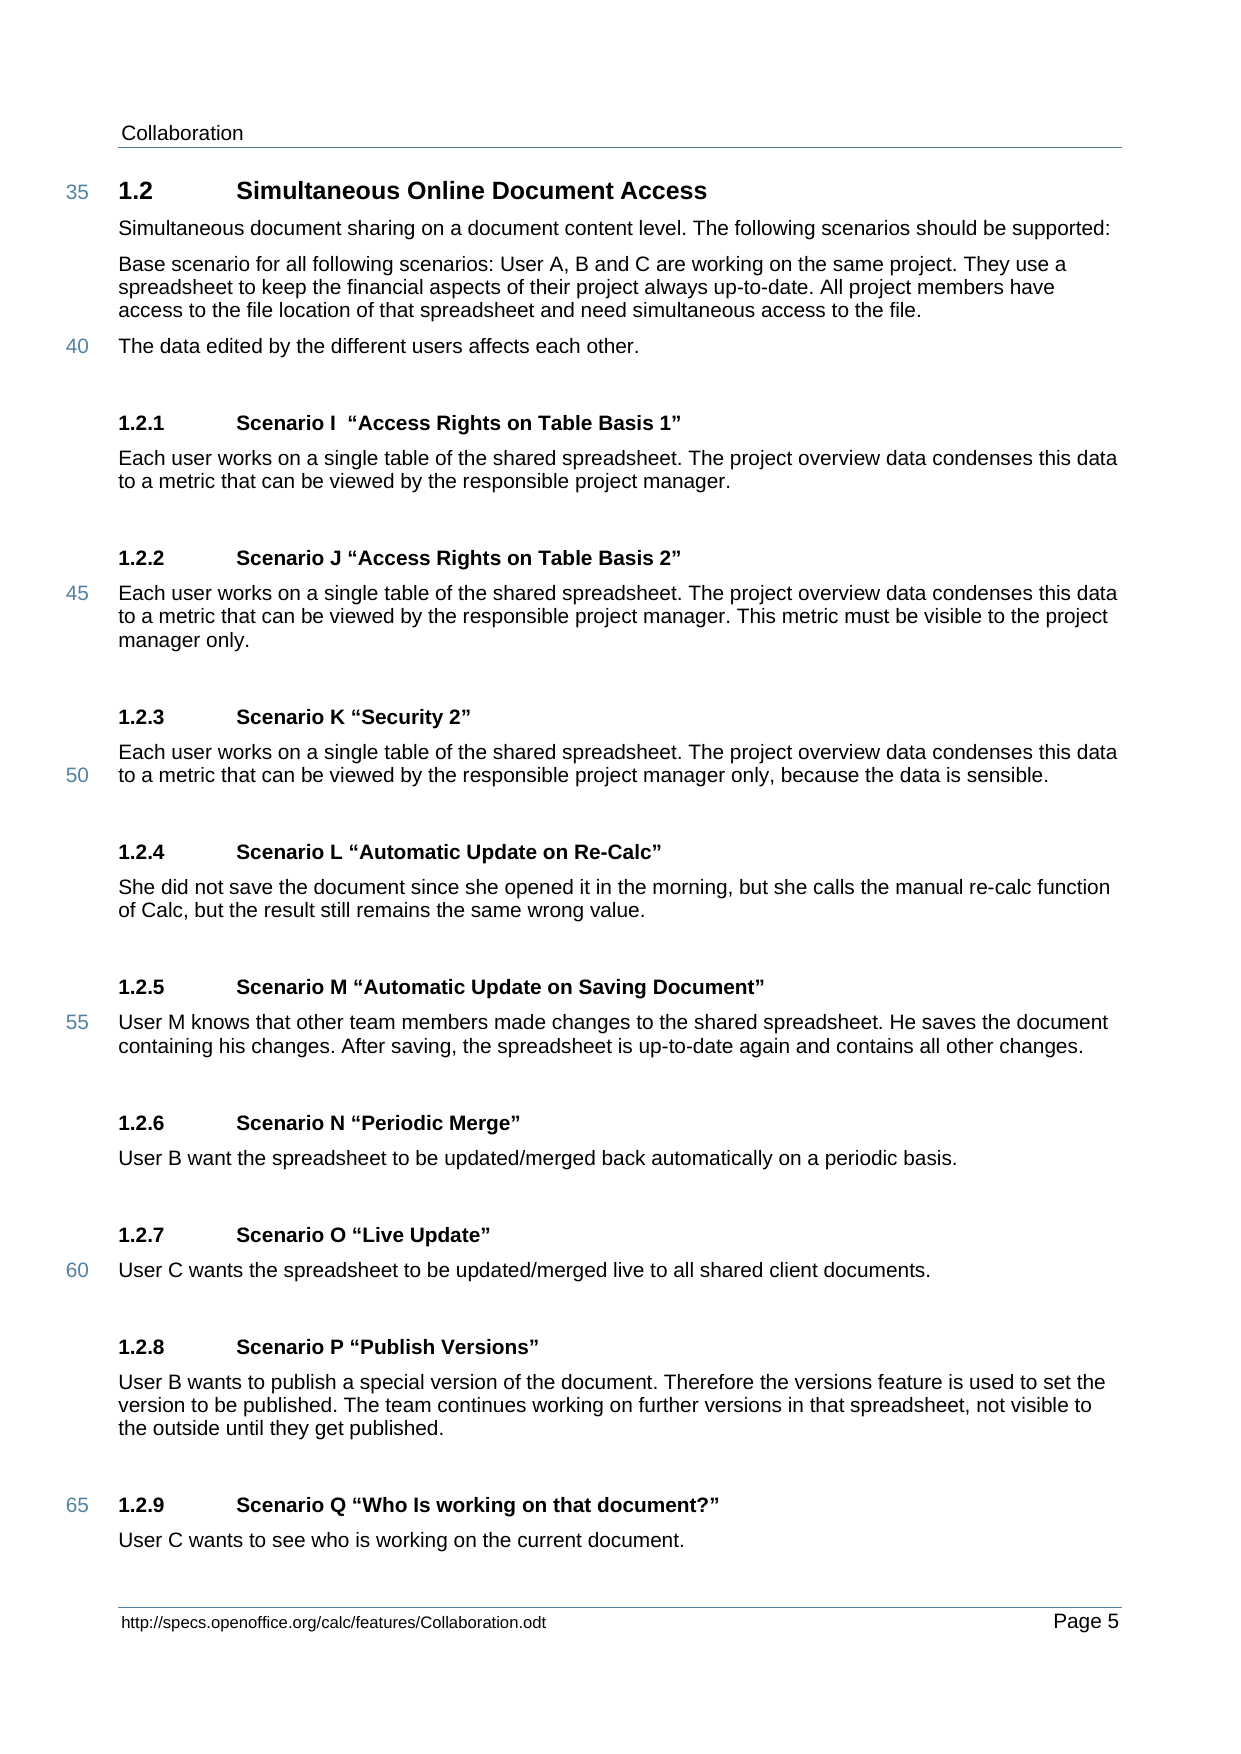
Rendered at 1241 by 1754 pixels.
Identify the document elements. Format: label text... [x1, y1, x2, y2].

text User B wants to publish a special version of the document. Therefore the versions feature is used to set the version to be published. The team continues working on further versions in that spreadsheet, not visible to the outside until they get published. [118, 1370, 1122, 1440]
subtitle Scenario M “Automatic Update on Saving Document” [118, 976, 1122, 999]
text Each user works on a single table of the shared spreadsheet. The project overview data condenses this data to a metric that can be viewed by the responsible project manager. This metric must be visible to the project manager only. [118, 582, 1122, 651]
subtitle Scenario K “Security 2” [118, 705, 1122, 728]
text User B want the spreadsheet to be updated/merged back automatically on a periodic basis. [118, 1146, 1122, 1169]
text She did not save the document since she opened it in the morning, but she calls the manual re-calc function of Calc, but the result still remains the same wrong value. [118, 876, 1122, 922]
text User M knows that other team members made changes to the shared spreadsheet. He saves the document containing his changes. After saving, the spreadsheet is up-to-date again and contains all other changes. [118, 1011, 1122, 1057]
subtitle Scenario L “Automatic Update on Re-Calc” [118, 841, 1122, 864]
text The data edited by the different users affects each other. [118, 334, 1122, 358]
subtitle Scenario Q “Who Is working on that document?” [118, 1494, 1122, 1517]
text Each user works on a single table of the shared spreadsheet. The project overview data condenses this data to a metric that can be viewed by the responsible project manager only, because the data is sensible. [118, 740, 1122, 787]
text Simultaneous document sharing on a document content level. The following scenarios should be supported: [118, 216, 1122, 240]
subtitle Simultaneous Online Document Access [118, 177, 1122, 205]
subtitle Scenario J “Access Rights on Table Basis 2” [118, 547, 1122, 570]
text User C wants the spreadsheet to be updated/merged live to all shared client documents. [118, 1258, 1122, 1282]
text Base scenario for all following scenarios: User A, B and C are working on the same project. They use a spreadsheet to keep the financial aspects of their project always up-to-date. All project members have access to the file location of that spreadsheet and need simultaneous access to the file. [118, 252, 1122, 322]
subtitle Scenario P “Publish Versions” [118, 1335, 1122, 1359]
subtitle Scenario I “Access Rights on Table Basis 1” [118, 411, 1122, 435]
text Each user works on a single table of the shared spreadsheet. The project overview data condenses this data to a metric that can be viewed by the responsible project manager. [118, 446, 1122, 493]
subtitle Scenario O “Live Update” [118, 1223, 1122, 1247]
text User C wants to see who is working on the current document. [118, 1529, 1122, 1552]
subtitle Scenario N “Periodic Merge” [118, 1111, 1122, 1134]
